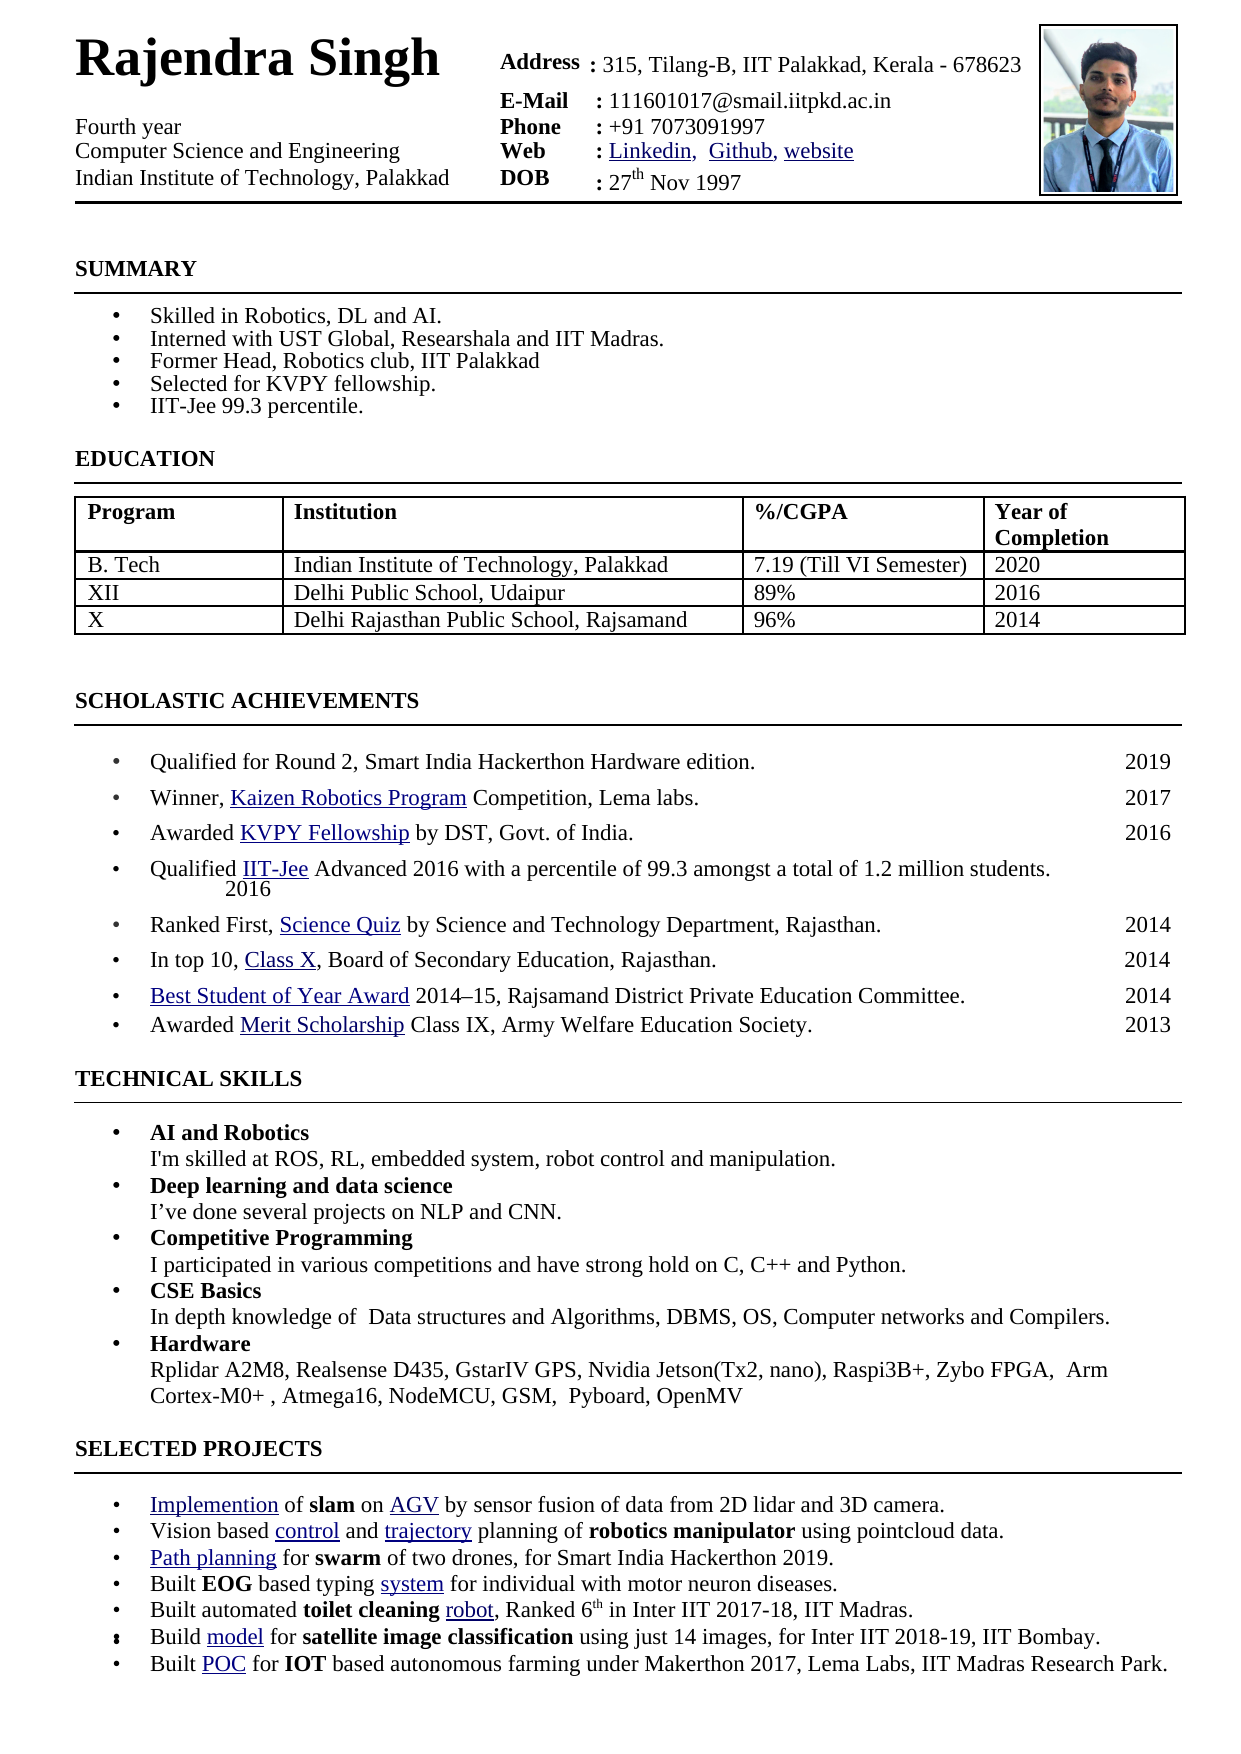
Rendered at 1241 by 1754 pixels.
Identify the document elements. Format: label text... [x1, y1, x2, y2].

table_cell Computer Science and Engineering [75, 139, 500, 164]
table_cell 96% [744, 607, 983, 632]
table_header : 315, Tilang-B, IIT Palakkad, Kerala - 678623 [589, 24, 1039, 87]
table_cell X [76, 607, 282, 632]
list Skilled in Robotics, DL and AI. [112, 306, 1183, 328]
table_cell : 27th Nov 1997 [589, 164, 1182, 201]
list I participated in various competitions and have strong hold on C, C++ and Python. [112, 1251, 1183, 1277]
list Best Student of Year Award 2014–15, Rajsamand District Private Education Committee. 2014 [112, 986, 1183, 1007]
table_header Institution [284, 498, 742, 550]
list Winner, Kaizen Robotics Program Competition, Lema labs. 2017 [112, 788, 1183, 809]
table_cell 89% [744, 580, 983, 605]
text TECHNICAL SKILLS [75, 1065, 1183, 1091]
table_cell 2016 [985, 580, 1184, 605]
list Built POC for IOT based autonomous farming under Makerthon 2017, Lema Labs, IIT Madras Research Park. [112, 1650, 1183, 1676]
text SCHOLASTIC ACHIEVEMENTS [75, 687, 1183, 713]
list I'm skilled at ROS, RL, embedded system, robot control and manipulation. [112, 1145, 1183, 1172]
list Competitive Programming [112, 1224, 1183, 1251]
list Built EOG based typing system for individual with motor neuron diseases. [112, 1570, 1183, 1597]
table_cell E-Mail Phone [500, 87, 589, 139]
table_header Rajendra Singh [75, 24, 500, 87]
list Awarded Merit Scholarship Class IX, Army Welfare Education Society. 2013 [112, 1007, 1183, 1038]
table_header Address [500, 24, 589, 87]
table_cell XII [76, 580, 282, 605]
table_cell : 111601017@smail.iitpkd.ac.in : +91 7073091997 [589, 87, 1039, 139]
table_cell : Linkedin, Github, website [589, 139, 1039, 164]
list Build model for satellite image classification using just 14 images, for Inter IIT 2018-19, IIT Bombay. [112, 1623, 1183, 1649]
list AI and Robotics [112, 1119, 1183, 1145]
table_header [1041, 26, 1176, 194]
table_cell 2020 [985, 553, 1184, 578]
list In depth knowledge of Data structures and Algorithms, DBMS, OS, Computer networks and Compilers. [112, 1303, 1183, 1330]
table_cell 2014 [985, 607, 1184, 632]
table_cell Indian Institute of Technology, Palakkad [75, 164, 500, 201]
text SUMMARY [75, 255, 1183, 281]
table_header %/CGPA [744, 498, 983, 550]
table_cell Web [500, 139, 589, 164]
list I’ve done several projects on NLP and CNN. [112, 1198, 1183, 1224]
picture [1043, 29, 1174, 192]
list Vision based control and trajectory planning of robotics manipulator using pointcloud data. [112, 1517, 1183, 1544]
list IIT-Jee 99.3 percentile. [112, 396, 1183, 418]
table_cell Delhi Rajasthan Public School, Rajsamand [284, 607, 742, 632]
list Former Head, Robotics club, IIT Palakkad [112, 351, 1183, 373]
text EDUCATION [75, 445, 1183, 471]
table_cell Delhi Public School, Udaipur [284, 580, 742, 605]
table_cell DOB [500, 164, 589, 201]
table_cell 7.19 (Till VI Semester) [744, 553, 983, 578]
list CSE Basics [112, 1277, 1183, 1303]
list Deep learning and data science [112, 1172, 1183, 1198]
list Rplidar A2M8, Realsense D435, GstarIV GPS, Nvidia Jetson(Tx2, nano), Raspi3B+, Zybo FPGA, Arm Cortex-M0+ , Atmega16, NodeMCU, GSM, Pyboard, OpenMV [112, 1356, 1183, 1409]
table_cell B. Tech [76, 553, 282, 578]
table_header Program [76, 498, 282, 550]
table_header Year of Completion [985, 498, 1184, 550]
list Qualified for Round 2, Smart India Hackerthon Hardware edition. 2019 [112, 753, 1183, 774]
list Selected for KVPY fellowship. [112, 373, 1183, 396]
list Awarded KVPY Fellowship by DST, Govt. of India. 2016 [112, 824, 1183, 845]
list Implemention of slam on AGV by sensor fusion of data from 2D lidar and 3D camera. [112, 1491, 1183, 1517]
table_cell Fourth year [75, 87, 500, 139]
list Built automated toilet cleaning robot, Ranked 6th in Inter IIT 2017-18, IIT Madras. [112, 1597, 1183, 1623]
list Hardware [112, 1330, 1183, 1356]
list In top 10, Class X, Board of Secondary Education, Rajasthan. 2014 [112, 951, 1183, 972]
list Interned with UST Global, Researshala and IIT Madras. [112, 328, 1183, 351]
text SELECTED PROJECTS [75, 1435, 1183, 1462]
list Path planning for swarm of two drones, for Smart India Hackerthon 2019. [112, 1544, 1183, 1570]
list Qualified IIT-Jee Advanced 2016 with a percentile of 99.3 amongst a total of 1.2 million students. 2016 [112, 859, 1183, 901]
table_cell Indian Institute of Technology, Palakkad [284, 553, 742, 578]
list Ranked First, Science Quiz by Science and Technology Department, Rajasthan. 2014 [112, 916, 1183, 936]
